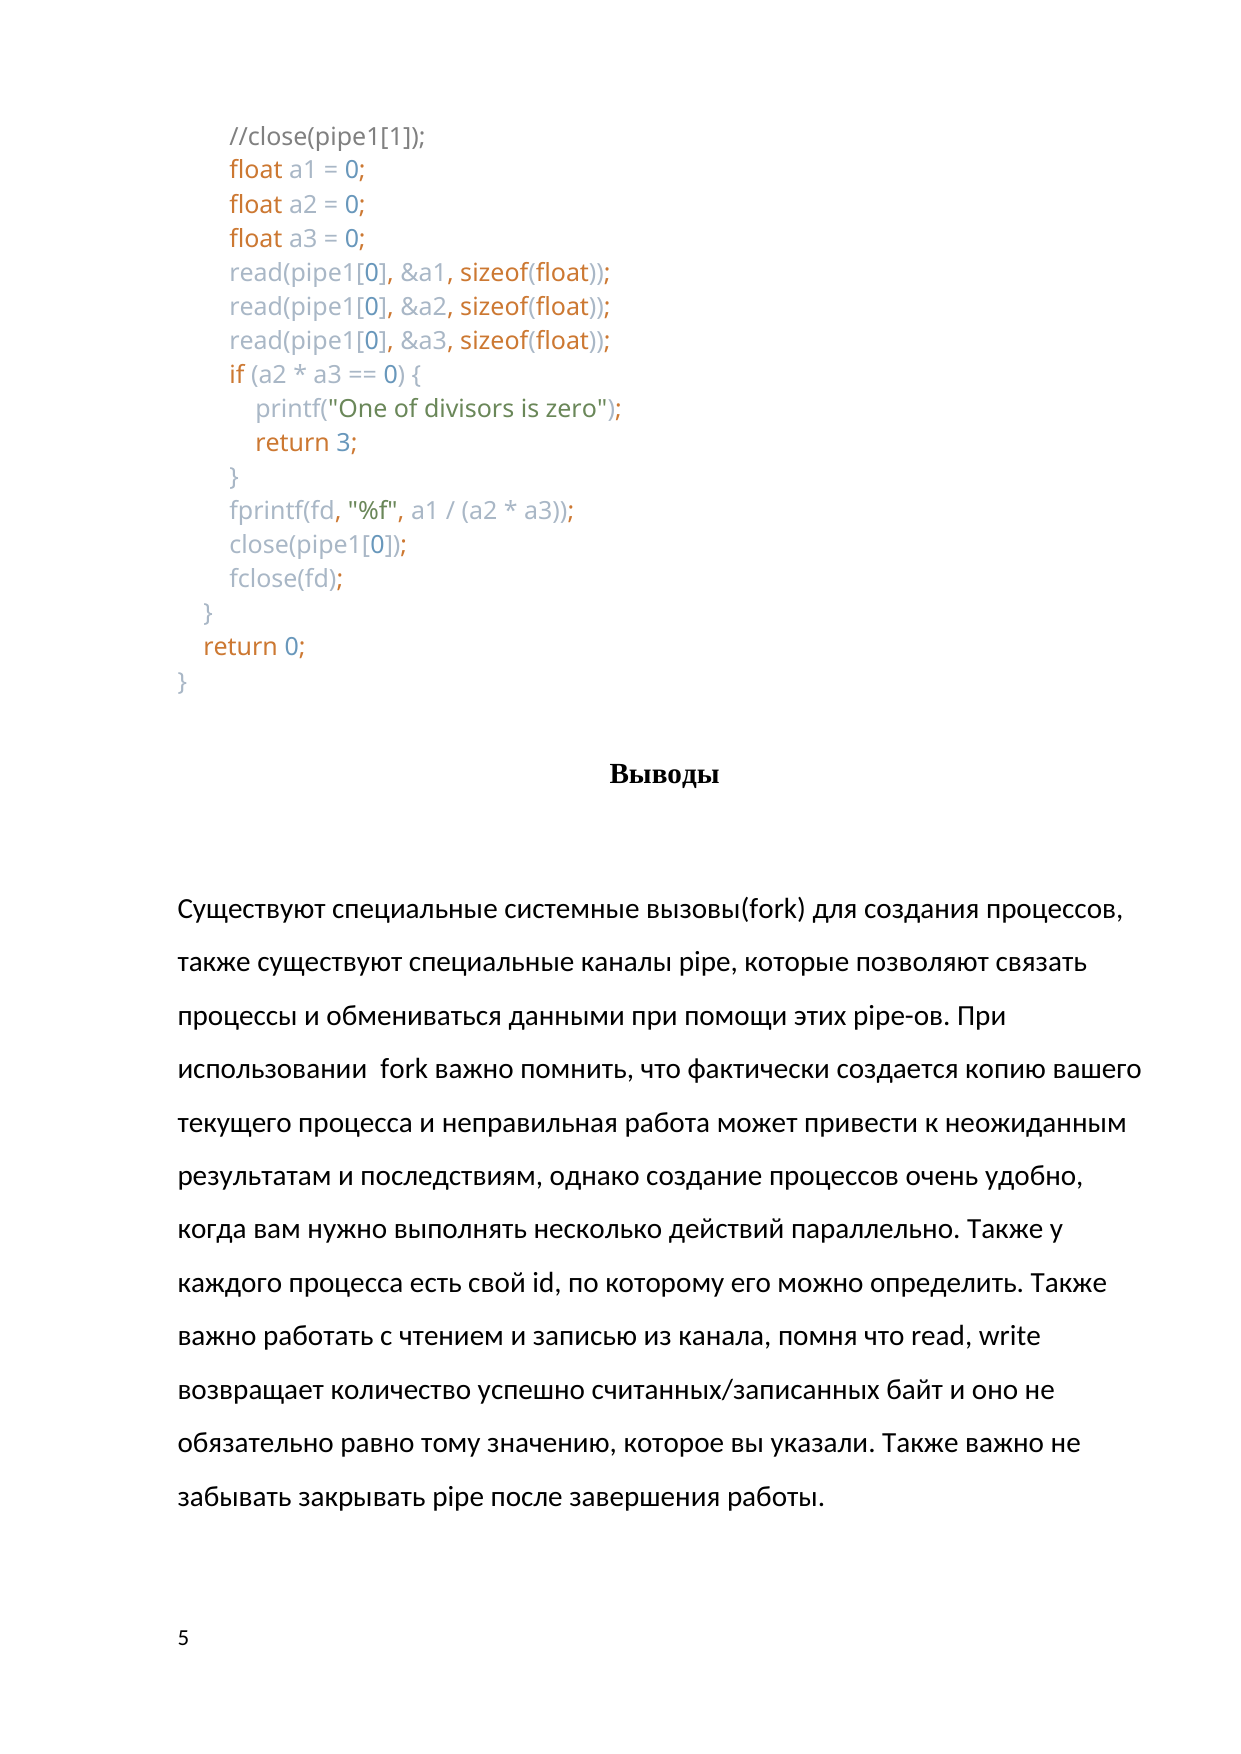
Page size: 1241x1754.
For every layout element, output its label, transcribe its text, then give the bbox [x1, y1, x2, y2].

text //close(pipe1[1]); float a1 = 0; float a2 = 0; float a3 = 0; read(pipe1[0], &a1, sizeof(float)); read(pipe1[0], &a2, sizeof(float)); read(pipe1[0], &a3, sizeof(float)); if (a2 * a3 == 0) { printf("One of divisors is zero"); return 3; } fprintf(fd, "%f", a1 / (a2 * a3)); close(pipe1[0]); fclose(fd); } return 0; } [177, 118, 1152, 697]
text Существуют специальные системные вызовы(fork) для создания процессов, также существуют специальные каналы pipe, которые позволяют связать процессы и обмениваться данными при помощи этих pipe-ов. При использовании fork важно помнить, что фактически создается копию вашего текущего процесса и неправильная работа может привести к неожиданным результатам и последствиям, однако создание процессов очень удобно, когда вам нужно выполнять несколько действий параллельно. Также у каждого процесса есть свой id, по которому его можно определить. Также важно работать с чтением и записью из канала, помня что read, write возвращает количество успешно считанных/записанных байт и оно не обязательно равно тому значению, которое вы указали. Также важно не забывать закрывать pipe после завершения работы. [177, 890, 1152, 1513]
text Выводы [177, 756, 1152, 789]
